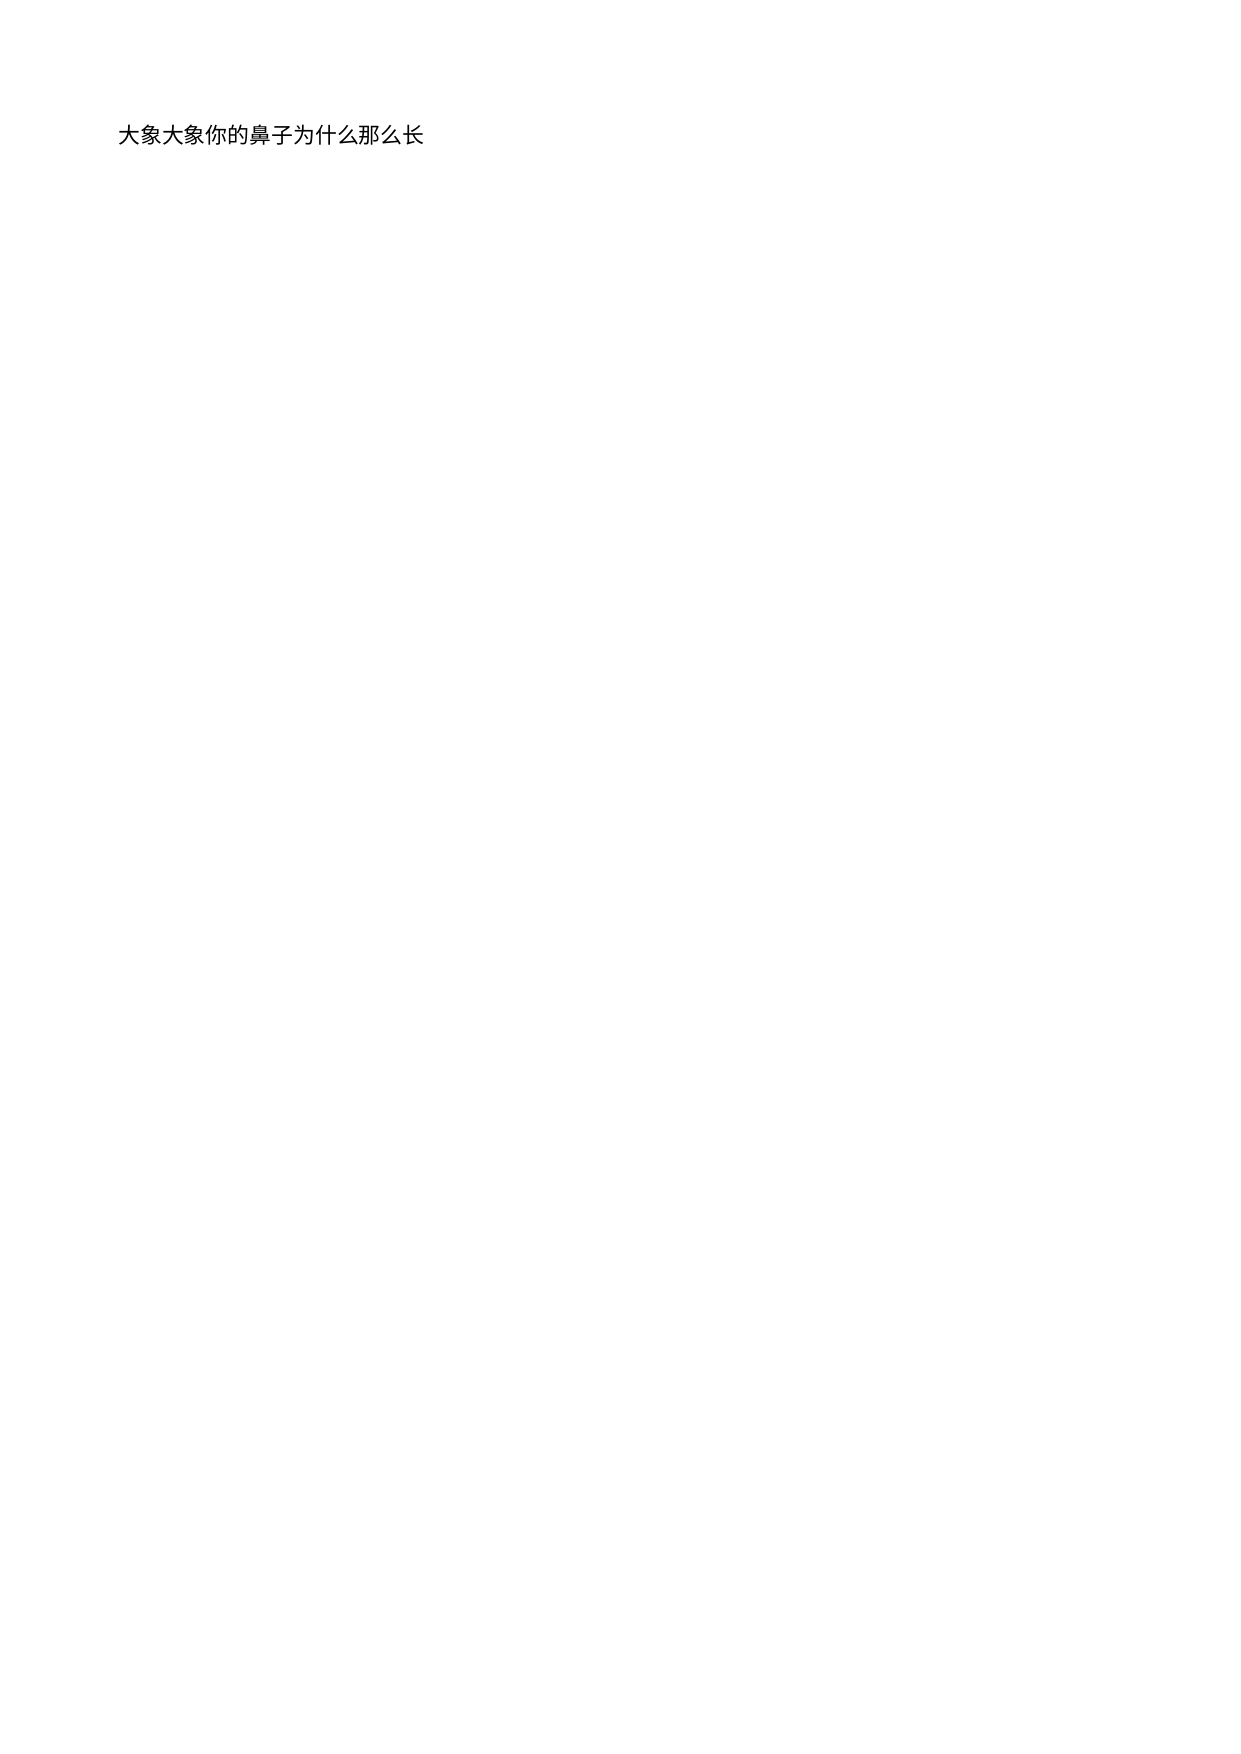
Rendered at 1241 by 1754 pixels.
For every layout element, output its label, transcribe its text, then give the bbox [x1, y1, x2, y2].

text 大象大象你的鼻子为什么那么长 [118, 118, 1122, 150]
